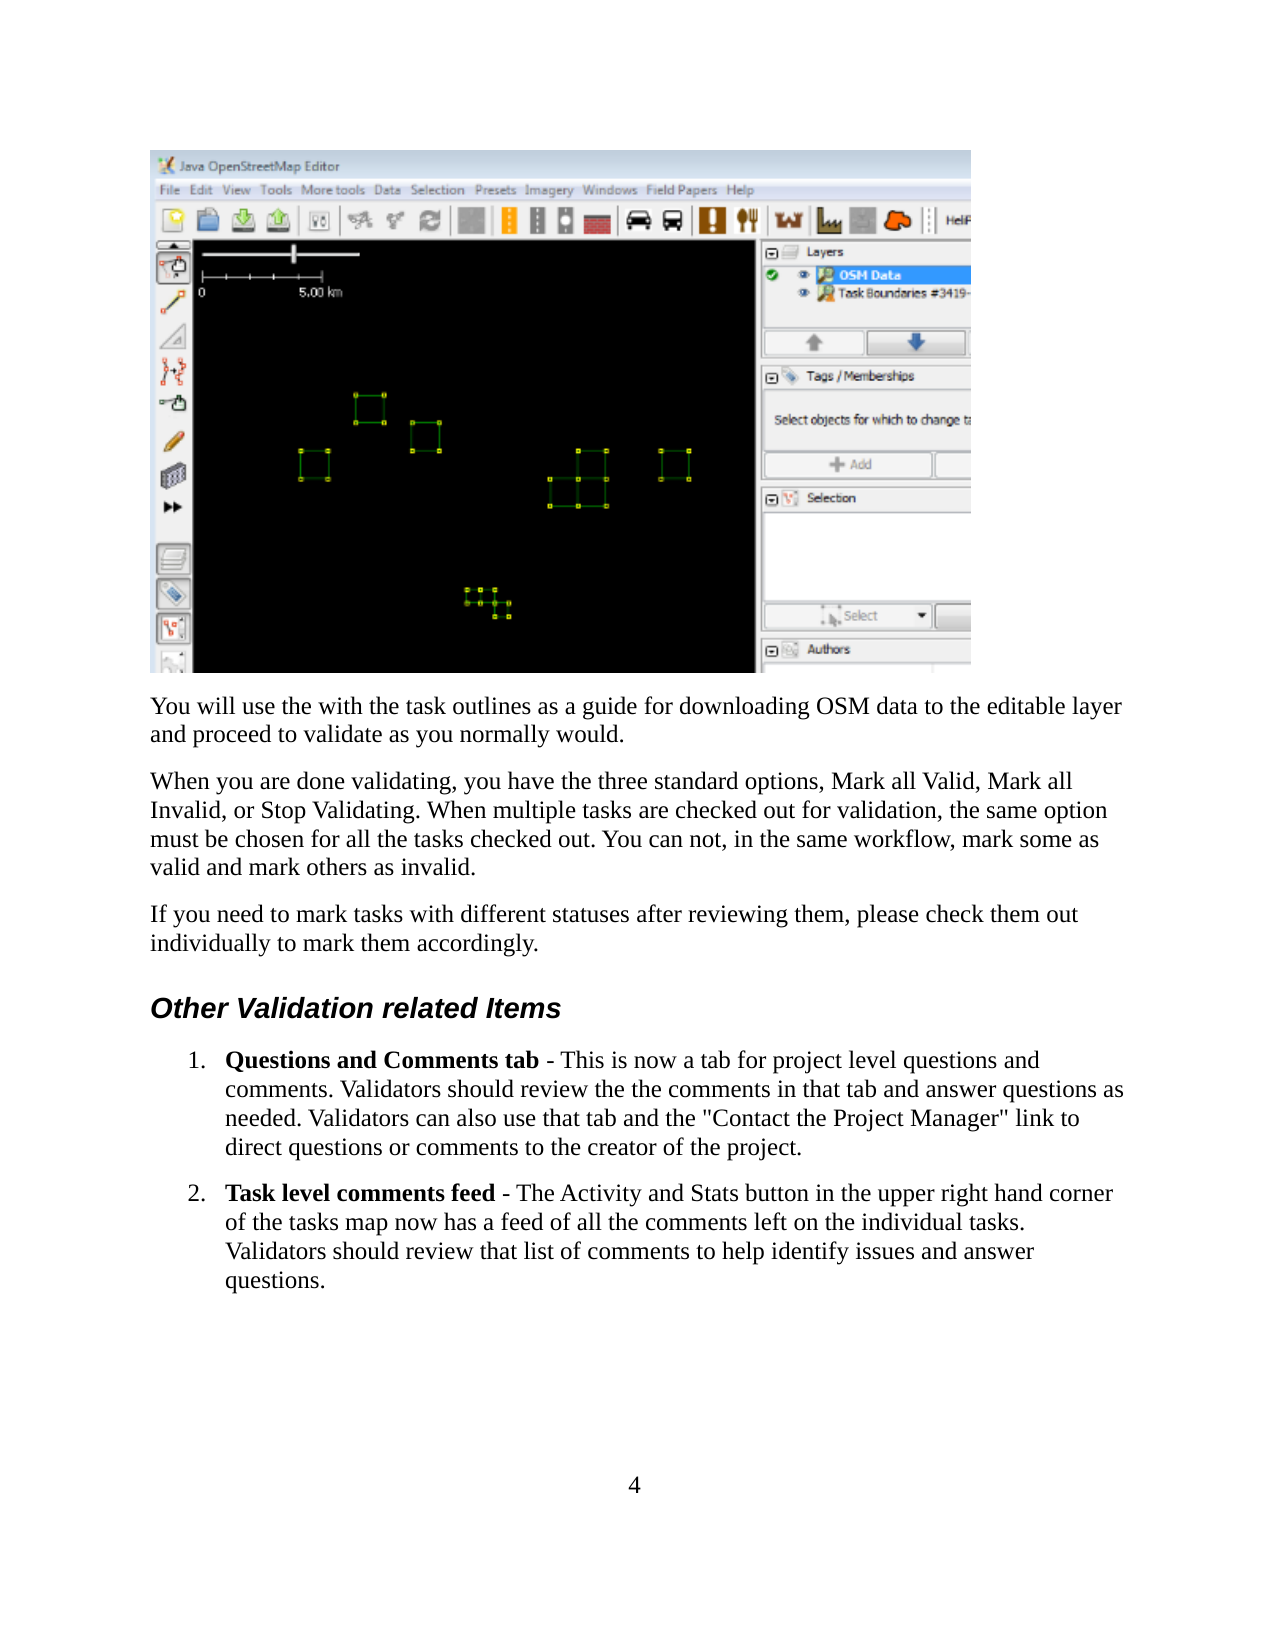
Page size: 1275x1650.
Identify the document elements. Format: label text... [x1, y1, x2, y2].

list Questions and Comments tab - This is now a tab for project level questions and comments. Validators should review the the comments in that tab and answer questions as needed. Validators can also use that tab and the "Contact the Project Manager" link to direct questions or comments to the creator of the project. [187, 1046, 1125, 1161]
subtitle Other Validation related Items [150, 991, 1125, 1024]
picture [150, 150, 971, 673]
text If you need to mark tasks with different statuses after reviewing them, please check them out individually to mark them accordingly. [150, 899, 1125, 957]
text When you are done validating, you have the three standard options, Mark all Valid, Mark all Invalid, or Stop Validating. When multiple tasks are checked out for validation, the same option must be chosen for all the tasks checked out. You can not, in the same workflow, mark some as valid and mark others as invalid. [150, 766, 1125, 881]
list Task level comments feed - The Activity and Stats button in the upper right hand corner of the tasks map now has a feed of all the comments left on the individual tasks. Validators should review that list of comments to help identify issues and answer questions. [187, 1178, 1125, 1293]
text You will use the with the task outlines as a guide for downloading OSM data to the editable layer and proceed to validate as you normally would. [150, 691, 1125, 748]
